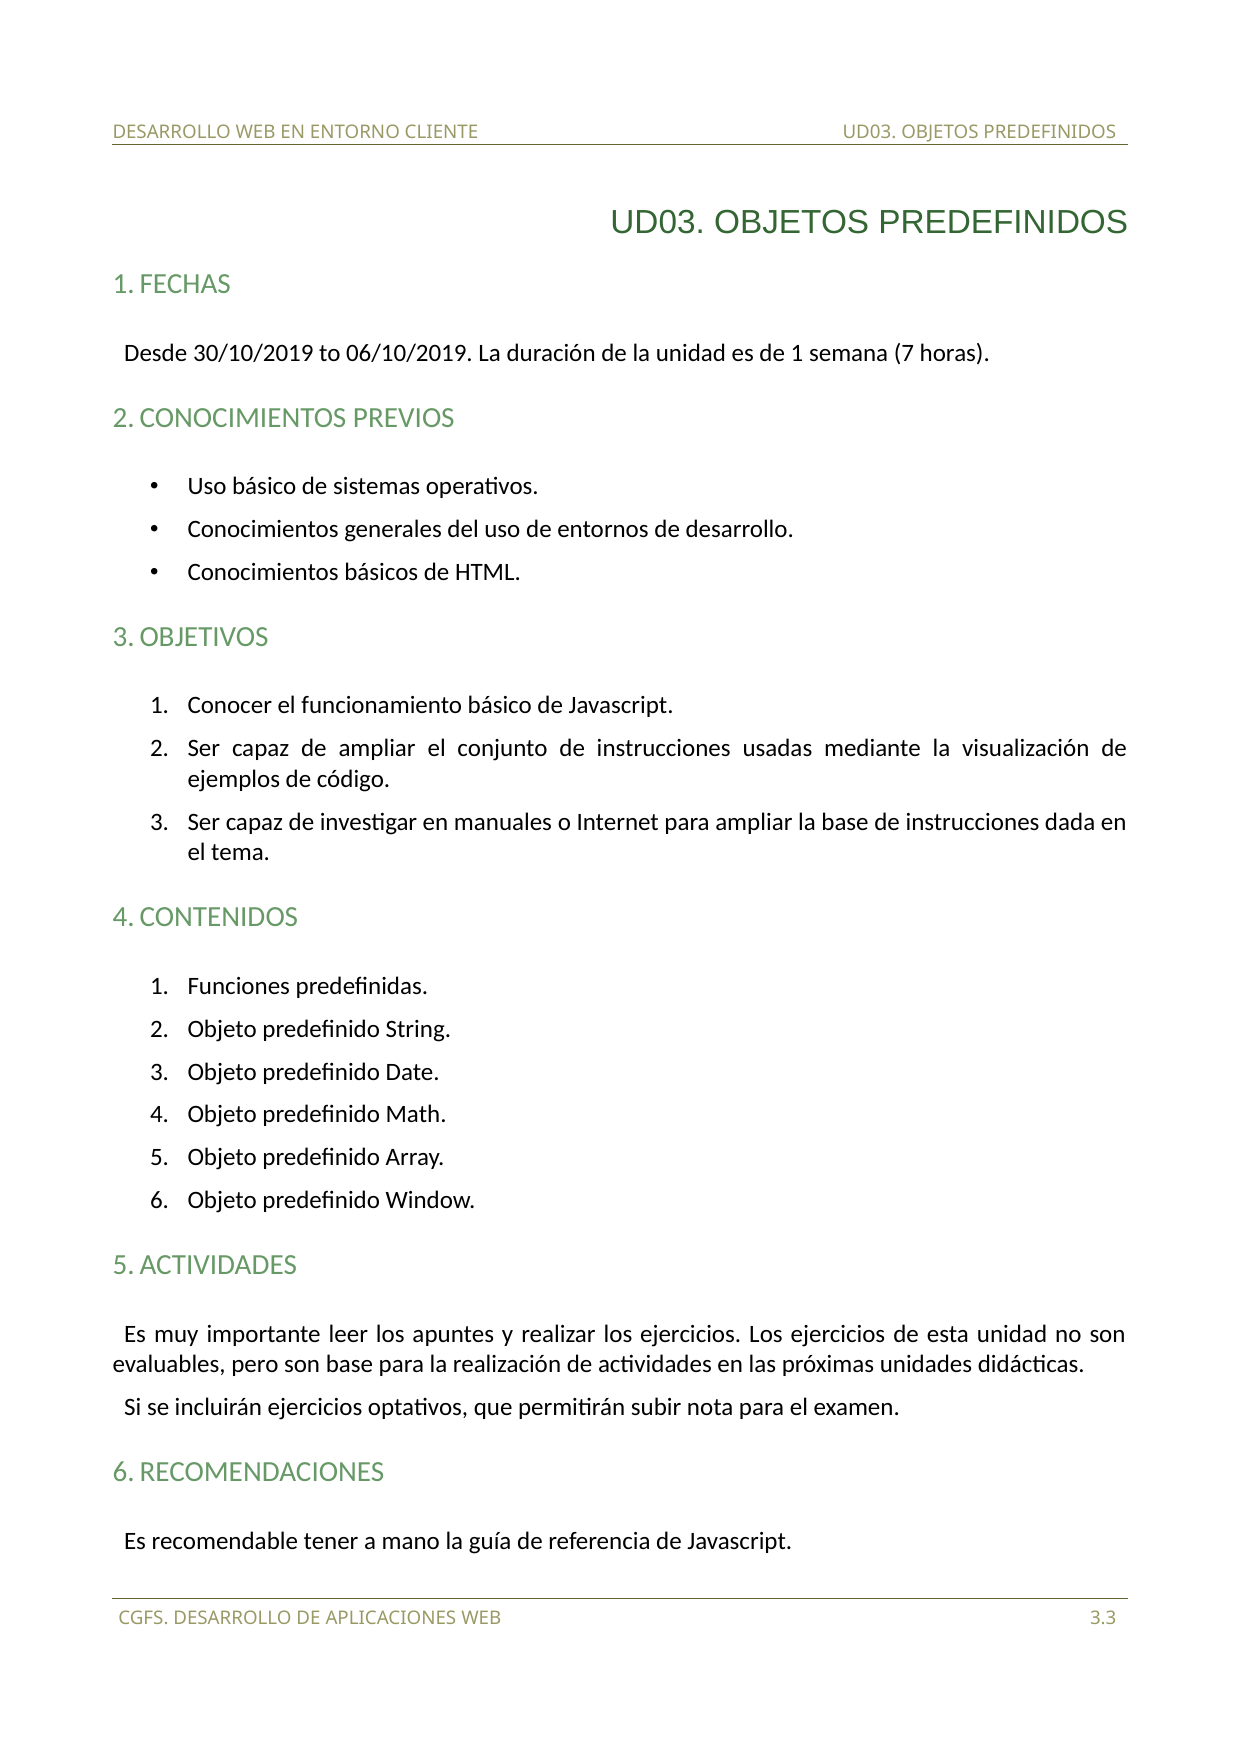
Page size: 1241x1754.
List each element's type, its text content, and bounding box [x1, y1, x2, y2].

text Es muy importante leer los apuntes y realizar los ejercicios. Los ejercicios de esta unidad no son evaluables, pero son base para la realización de actividades en las próximas unidades didácticas. [112, 1318, 1128, 1379]
list Funciones predefinidas. [150, 970, 1128, 1000]
list Objeto predefinido String. [150, 1013, 1128, 1043]
list Objeto predefinido Array. [150, 1142, 1128, 1172]
text Desde 30/10/2019 to 06/10/2019. La duración de la unidad es de 1 semana (7 horas). [112, 337, 1128, 367]
subtitle Conocimientos previos [112, 399, 1128, 434]
list Objeto predefinido Window. [150, 1184, 1128, 1215]
list Conocimientos básicos de HTML. [150, 556, 1128, 587]
list Conocer el funcionamiento básico de Javascript. [150, 689, 1128, 720]
subtitle Recomendaciones [112, 1453, 1128, 1489]
subtitle Objetivos [112, 618, 1128, 653]
list Objeto predefinido Math. [150, 1099, 1128, 1129]
text Si se incluirán ejercicios optativos, que permitirán subir nota para el examen. [112, 1391, 1128, 1422]
subtitle Contenidos [112, 898, 1128, 934]
list Objeto predefinido Date. [150, 1056, 1128, 1086]
list Conocimientos generales del uso de entornos de desarrollo. [150, 513, 1128, 544]
text Es recomendable tener a mano la guía de referencia de Javascript. [112, 1525, 1128, 1555]
list Uso básico de sistemas operativos. [150, 470, 1128, 501]
subtitle Actividades [112, 1246, 1128, 1282]
list Ser capaz de investigar en manuales o Internet para ampliar la base de instrucciones dada en el tema. [150, 806, 1128, 867]
list Ser capaz de ampliar el conjunto de instrucciones usadas mediante la visualización de ejemplos de código. [150, 732, 1128, 793]
subtitle Fechas [112, 265, 1128, 301]
text UD03. Objetos predefinidos [112, 202, 1128, 240]
